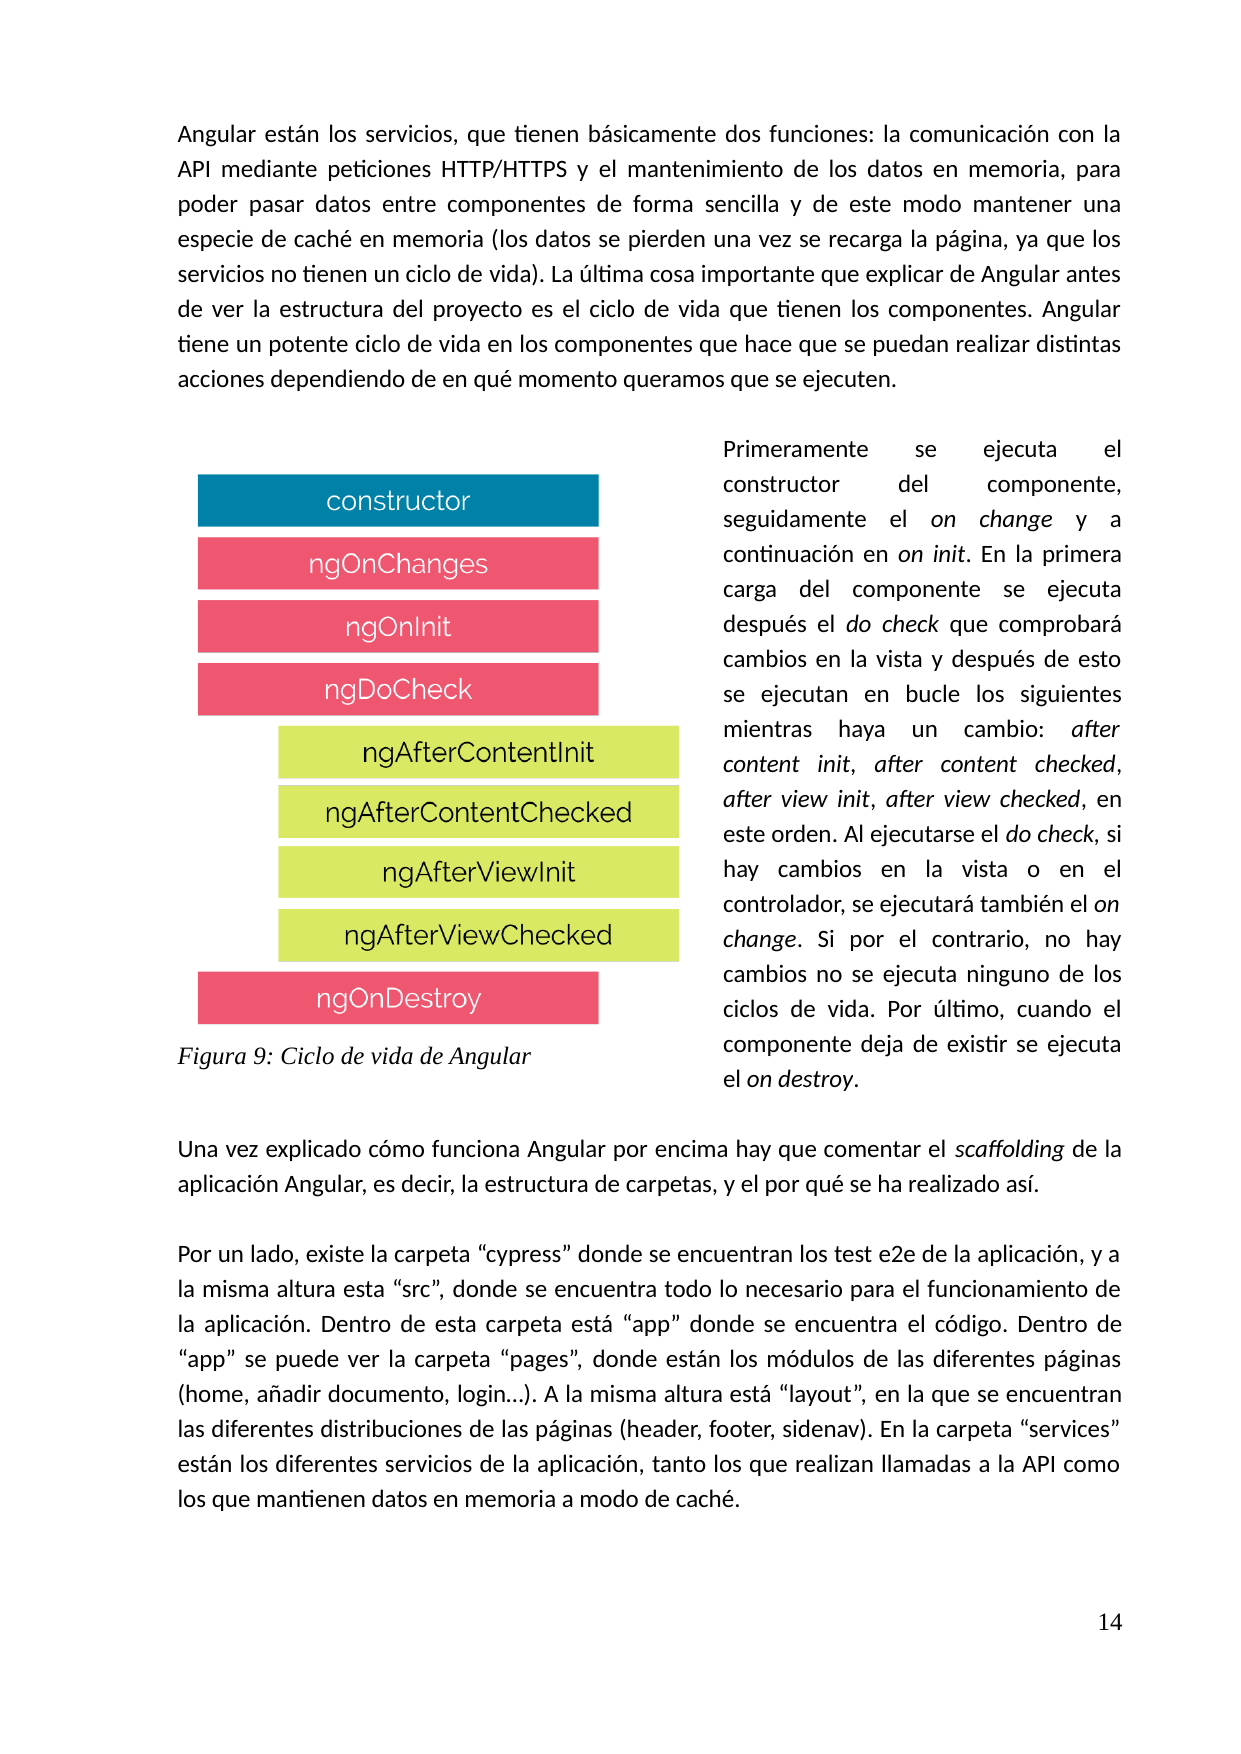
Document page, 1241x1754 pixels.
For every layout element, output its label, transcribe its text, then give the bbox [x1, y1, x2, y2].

text Figura 9: Ciclo de vida de Angular [177, 1036, 699, 1069]
picture [177, 458, 700, 1036]
text Por un lado, existe la carpeta “cypress” donde se encuentran los test e2e de la aplicación, y a la misma altura esta “src”, donde se encuentra todo lo necesario para el funcionamiento de la aplicación. Dentro de esta carpeta está “app” donde se encuentra el código. Dentro de “app” se puede ver la carpeta “pages”, donde están los módulos de las diferentes páginas (home, añadir documento, login…). A la misma altura está “layout”, en la que se encuentran las diferentes distribuciones de las páginas (header, footer, sidenav). En la carpeta “services” están los diferentes servicios de la aplicación, tanto los que realizan llamadas a la API como los que mantienen datos en memoria a modo de caché. [177, 1479, 1122, 1514]
text Angular es un framework de JavaScript que utiliza TypeScript como lenguaje para tener más funcionalidades, entre ellas el tipado estático. Con Angular se realizan SPA, es decir, Single Page Application, que quiere decir que son aplicaciones de una sola página. Esto es así gracias a que realiza cargas de módulos, los cuales poseen componentes, pero solo existe una html que renderiza. Angular carga un módulo principal, el encargado de levantar toda la aplicación. Dentro de los módulos de Angular se pueden declarar componentes que son los encargados de renderizar el html y la lógica de este. Los módulos, además, tienen otra característica, y es que se pueden cargar de forma dinámica con carga perezosa, que sirve para que solo cargue los módulos que el usuarios utiliza. ¿Para qué cargar un módulo donde el usuario nunca entrará? Eso solo ralentizaría la carga inicial de la web. Por otro lado en Angular están los servicios, que tienen básicamente dos funciones: la comunicación con la API mediante peticiones HTTP/HTTPS y el mantenimiento de los datos en memoria, para poder pasar datos entre componentes de forma sencilla y de este modo mantener una especie de caché en memoria (los datos se pierden una vez se recarga la página, ya que los servicios no tienen un ciclo de vida). La última cosa importante que explicar de Angular antes de ver la estructura del proyecto es el ciclo de vida que tienen los componentes. Angular tiene un potente ciclo de vida en los componentes que hace que se puedan realizar distintas acciones dependiendo de en qué momento queramos que se ejecuten. [177, 149, 1122, 188]
text Angular es un framework de JavaScript que utiliza TypeScript como lenguaje para tener más funcionalidades, entre ellas el tipado estático. Con Angular se realizan SPA, es decir, Single Page Application, que quiere decir que son aplicaciones de una sola página. Esto es así gracias a que realiza cargas de módulos, los cuales poseen componentes, pero solo existe una html que renderiza. Angular carga un módulo principal, el encargado de levantar toda la aplicación. Dentro de los módulos de Angular se pueden declarar componentes que son los encargados de renderizar el html y la lógica de este. Los módulos, además, tienen otra característica, y es que se pueden cargar de forma dinámica con carga perezosa, que sirve para que solo cargue los módulos que el usuarios utiliza. ¿Para qué cargar un módulo donde el usuario nunca entrará? Eso solo ralentizaría la carga inicial de la web. Por otro lado en Angular están los servicios, que tienen básicamente dos funciones: la comunicación con la API mediante peticiones HTTP/HTTPS y el mantenimiento de los datos en memoria, para poder pasar datos entre componentes de forma sencilla y de este modo mantener una especie de caché en memoria (los datos se pierden una vez se recarga la página, ya que los servicios no tienen un ciclo de vida). La última cosa importante que explicar de Angular antes de ver la estructura del proyecto es el ciclo de vida que tienen los componentes. Angular tiene un potente ciclo de vida en los componentes que hace que se puedan realizar distintas acciones dependiendo de en qué momento queramos que se ejecuten. [177, 359, 1122, 394]
text Angular es un framework de JavaScript que utiliza TypeScript como lenguaje para tener más funcionalidades, entre ellas el tipado estático. Con Angular se realizan SPA, es decir, Single Page Application, que quiere decir que son aplicaciones de una sola página. Esto es así gracias a que realiza cargas de módulos, los cuales poseen componentes, pero solo existe una html que renderiza. Angular carga un módulo principal, el encargado de levantar toda la aplicación. Dentro de los módulos de Angular se pueden declarar componentes que son los encargados de renderizar el html y la lógica de este. Los módulos, además, tienen otra característica, y es que se pueden cargar de forma dinámica con carga perezosa, que sirve para que solo cargue los módulos que el usuarios utiliza. ¿Para qué cargar un módulo donde el usuario nunca entrará? Eso solo ralentizaría la carga inicial de la web. Por otro lado en Angular están los servicios, que tienen básicamente dos funciones: la comunicación con la API mediante peticiones HTTP/HTTPS y el mantenimiento de los datos en memoria, para poder pasar datos entre componentes de forma sencilla y de este modo mantener una especie de caché en memoria (los datos se pierden una vez se recarga la página, ya que los servicios no tienen un ciclo de vida). La última cosa importante que explicar de Angular antes de ver la estructura del proyecto es el ciclo de vida que tienen los componentes. Angular tiene un potente ciclo de vida en los componentes que hace que se puedan realizar distintas acciones dependiendo de en qué momento queramos que se ejecuten. [177, 219, 1122, 258]
text Primeramente se ejecuta el constructor del componente, seguidamente el on change y a continuación en on init. En la primera carga del componente se ejecuta después el do check que comprobará cambios en la vista y después de esto se ejecutan en bucle los siguientes mientras haya un cambio: after content init, after content checked, after view init, after view checked, en este orden. Al ejecutarse el do check, si hay cambios en la vista o en el controlador, se ejecutará también el on change. Si por el contrario, no hay cambios no se ejecuta ninguno de los ciclos de vida. Por último, cuando el componente deja de existir se ejecuta el on destroy. [177, 433, 1122, 1094]
text Por un lado, existe la carpeta “cypress” donde se encuentran los test e2e de la aplicación, y a la misma altura esta “src”, donde se encuentra todo lo necesario para el funcionamiento de la aplicación. Dentro de esta carpeta está “app” donde se encuentra el código. Dentro de “app” se puede ver la carpeta “pages”, donde están los módulos de las diferentes páginas (home, añadir documento, login…). A la misma altura está “layout”, en la que se encuentran las diferentes distribuciones de las páginas (header, footer, sidenav). En la carpeta “services” están los diferentes servicios de la aplicación, tanto los que realizan llamadas a la API como los que mantienen datos en memoria a modo de caché. [177, 1269, 1122, 1413]
text Una vez explicado cómo funciona Angular por encima hay que comentar el scaffolding de la aplicación Angular, es decir, la estructura de carpetas, y el por qué se ha realizado así. [177, 1164, 1122, 1199]
